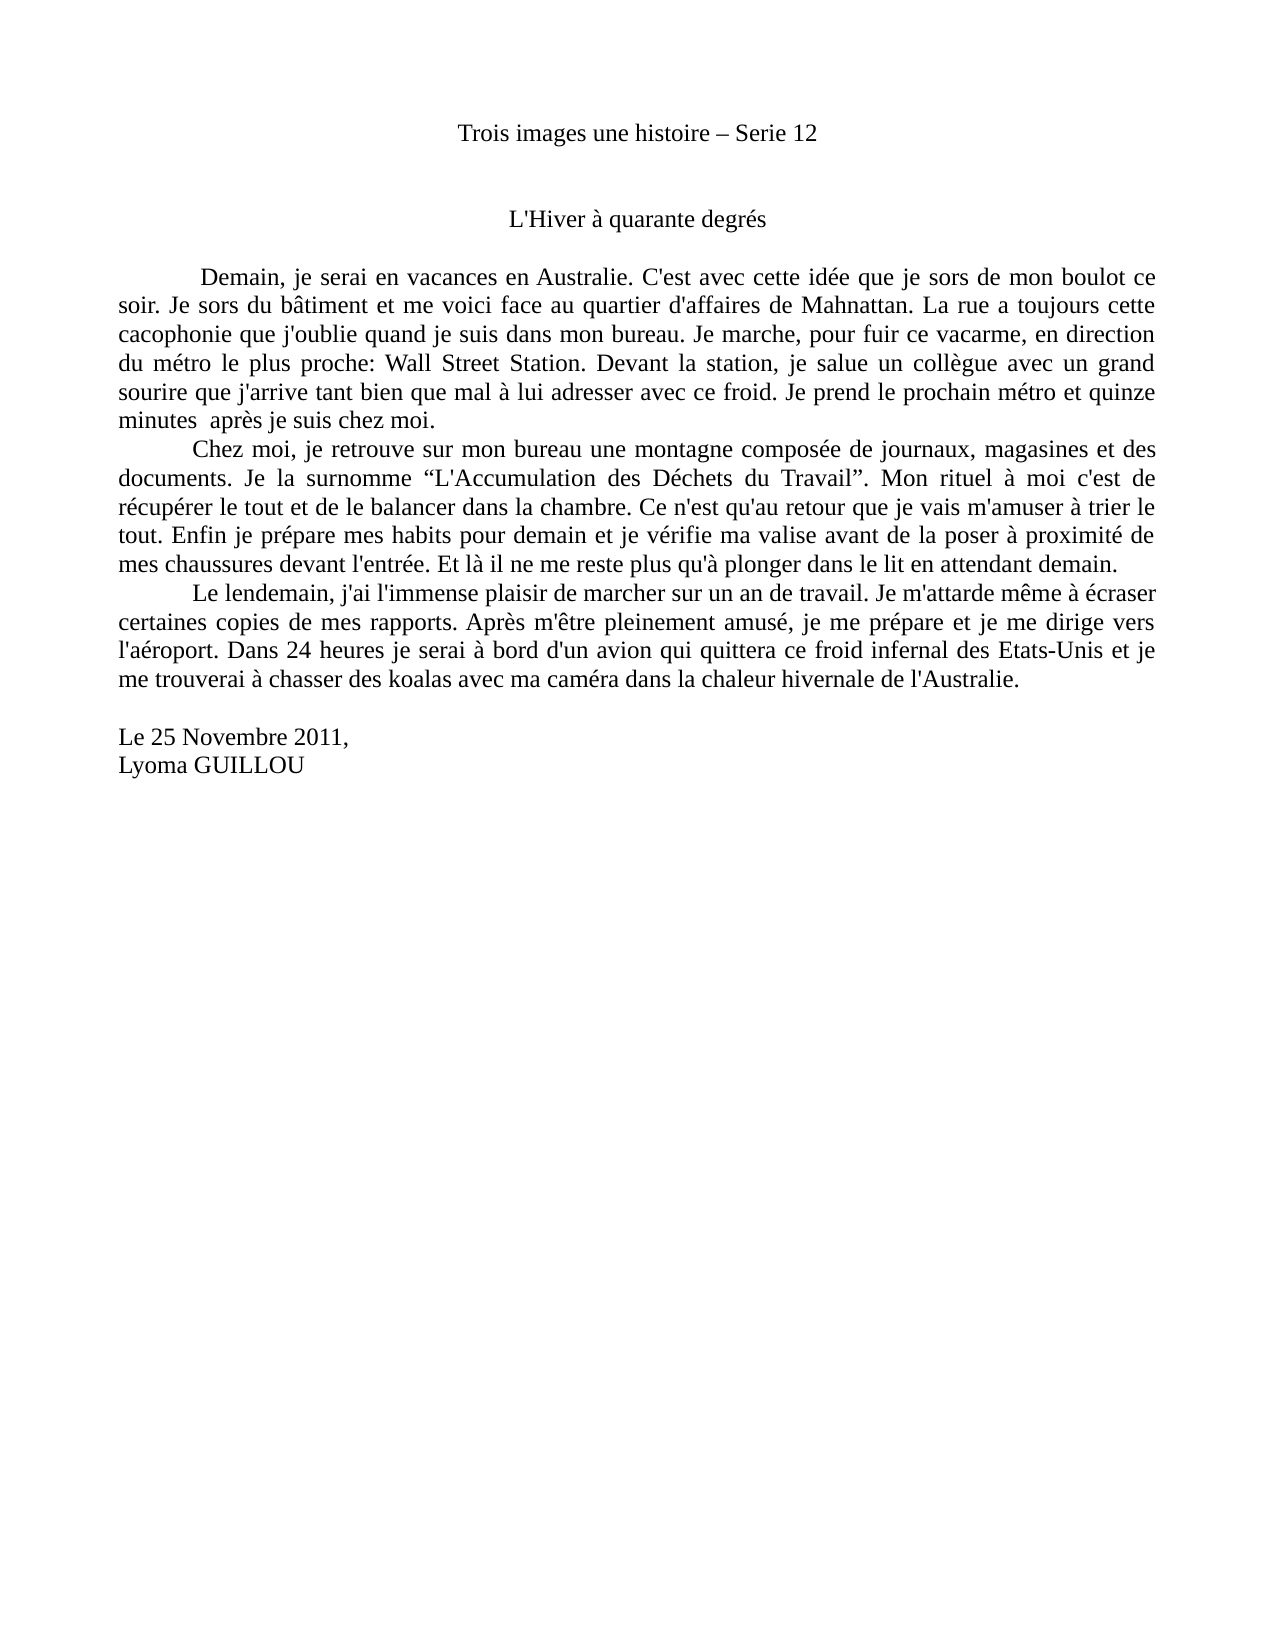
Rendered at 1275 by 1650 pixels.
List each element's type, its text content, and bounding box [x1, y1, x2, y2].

text Chez moi, je retrouve sur mon bureau une montagne composée de journaux, magasines et des documents. Je la surnomme “L'Accumulation des Déchets du Travail”. Mon rituel à moi c'est de récupérer le tout et de le balancer dans la chambre. Ce n'est qu'au retour que je vais m'amuser à trier le tout. Enfin je prépare mes habits pour demain et je vérifie ma valise avant de la poser à proximité de mes chaussures devant l'entrée. Et là il ne me reste plus qu'à plonger dans le lit en attendant demain. [118, 434, 1157, 578]
text Trois images une histoire – Serie 12 [118, 118, 1157, 147]
text Le 25 Novembre 2011, [118, 722, 1157, 751]
text Demain, je serai en vacances en Australie. C'est avec cette idée que je sors de mon boulot ce soir. Je sors du bâtiment et me voici face au quartier d'affaires de Mahnattan. La rue a toujours cette cacophonie que j'oublie quand je suis dans mon bureau. Je marche, pour fuir ce vacarme, en direction du métro le plus proche: Wall Street Station. Devant la station, je salue un collègue avec un grand sourire que j'arrive tant bien que mal à lui adresser avec ce froid. Je prend le prochain métro et quinze minutes après je suis chez moi. [118, 262, 1157, 434]
text Le lendemain, j'ai l'immense plaisir de marcher sur un an de travail. Je m'attarde même à écraser certaines copies de mes rapports. Après m'être pleinement amusé, je me prépare et je me dirige vers l'aéroport. Dans 24 heures je serai à bord d'un avion qui quittera ce froid infernal des Etats-Unis et je me trouverai à chasser des koalas avec ma caméra dans la chaleur hivernale de l'Australie. [118, 578, 1157, 693]
text Lyoma GUILLOU [118, 751, 1157, 779]
text L'Hiver à quarante degrés [118, 204, 1157, 233]
